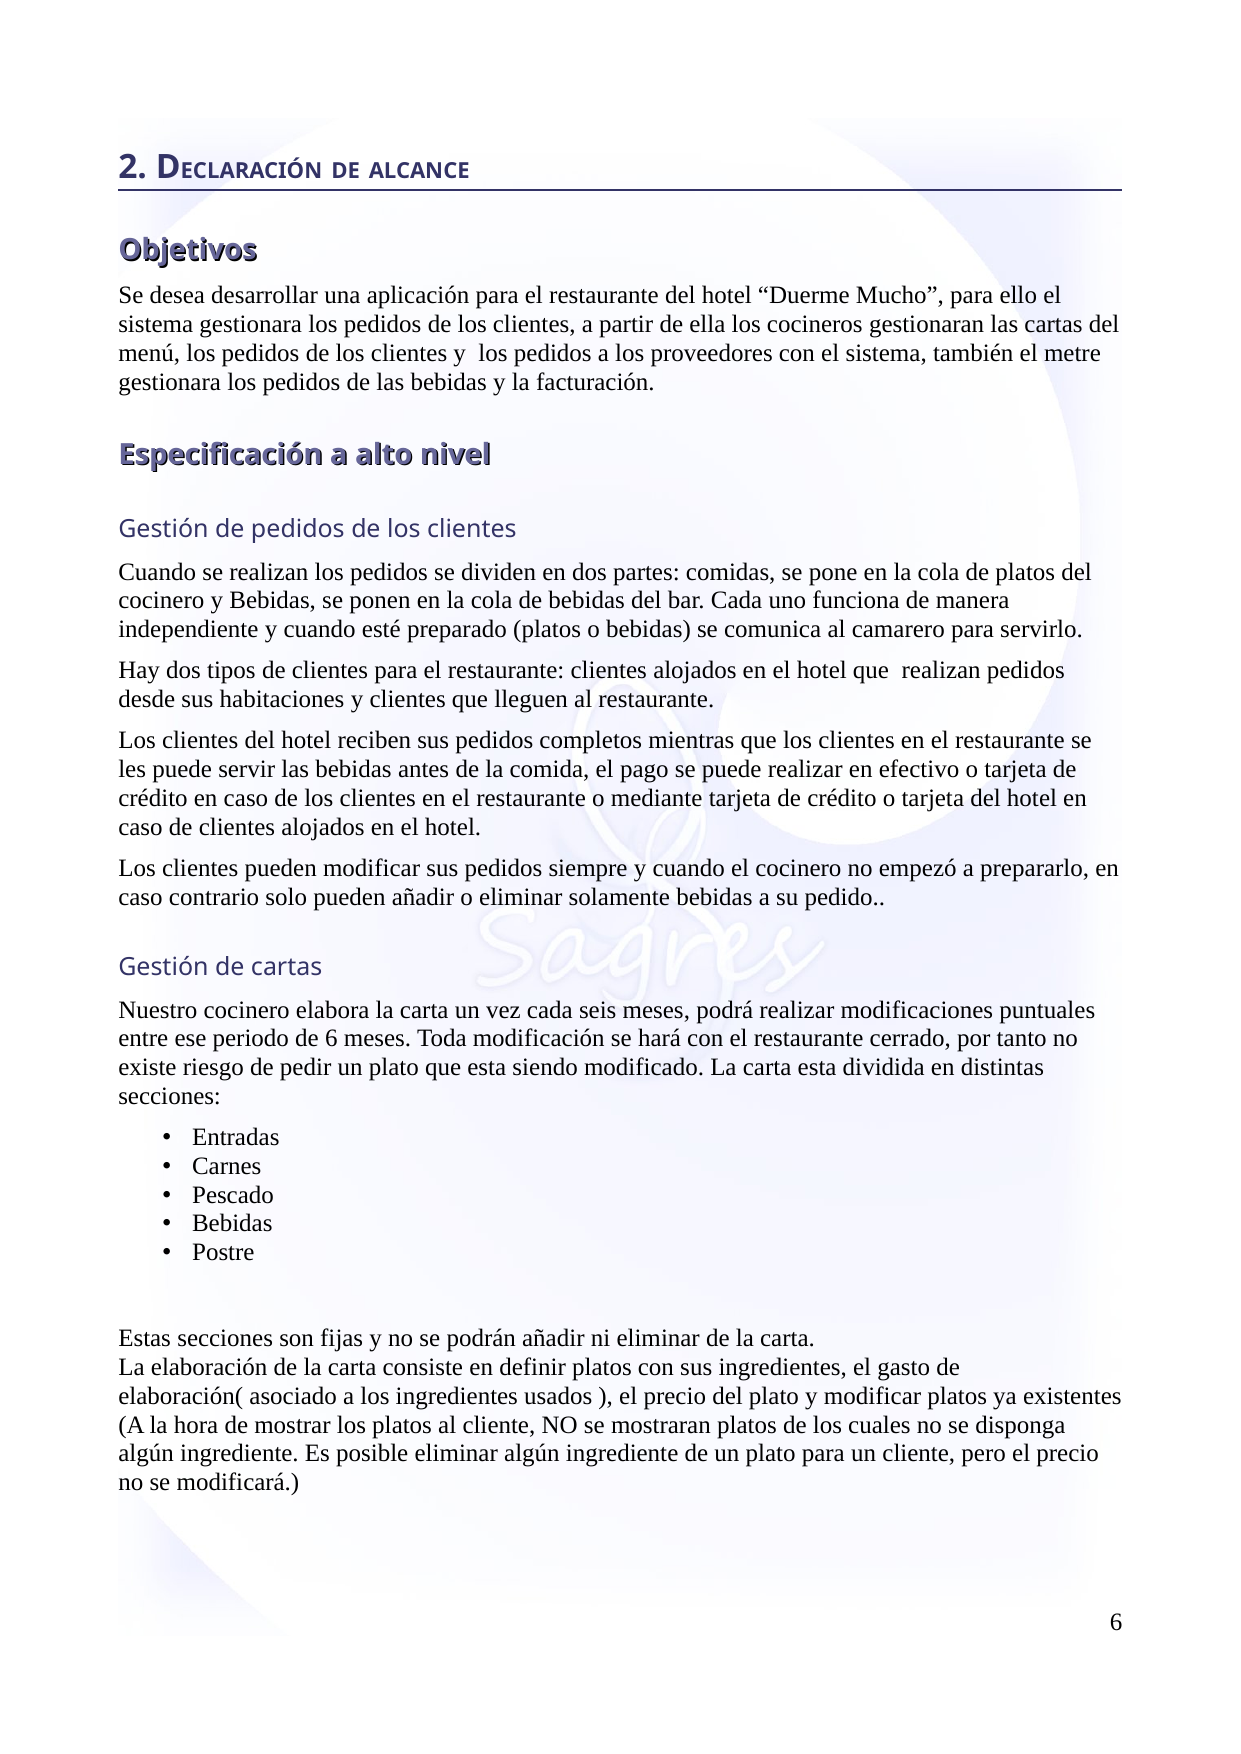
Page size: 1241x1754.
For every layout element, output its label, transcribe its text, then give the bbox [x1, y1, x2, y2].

picture [118, 1496, 1122, 1636]
picture [118, 268, 1122, 281]
picture [118, 396, 1122, 433]
picture [118, 191, 1122, 228]
picture [118, 118, 1122, 143]
picture [118, 841, 1122, 853]
text Se desea desarrollar una aplicación para el restaurante del hotel “Duerme Mucho”, para ello el sistema gestionara los pedidos de los clientes, a partir de ella los cocineros gestionaran las cartas del menú, los pedidos de los clientes y los pedidos a los proveedores con el sistema, también el metre gestionara los pedidos de las bebidas y la facturación. [118, 281, 1122, 396]
text Hay dos tipos de clientes para el restaurante: clientes alojados en el hotel que realizan pedidos desde sus habitaciones y clientes que lleguen al restaurante. [118, 656, 1122, 713]
picture [118, 1110, 1122, 1323]
subtitle 2. Declaración de alcance [118, 143, 1122, 189]
picture [118, 473, 1122, 510]
picture [118, 911, 1122, 948]
subtitle Objetivos [118, 228, 1122, 268]
list Carnes [162, 1151, 1122, 1180]
text Cuando se realizan los pedidos se dividen en dos partes: comidas, se pone en la cola de platos del cocinero y Bebidas, se ponen en la cola de bebidas del bar. Cada uno funciona de manera independiente y cuando esté preparado (platos o bebidas) se comunica al camarero para servirlo. [118, 557, 1122, 643]
picture [118, 544, 1122, 557]
list Pescado [162, 1180, 1122, 1208]
subtitle Especificación a alto nivel [118, 433, 1122, 473]
picture [118, 713, 1122, 726]
list Bebidas [162, 1208, 1122, 1237]
subtitle Gestión de pedidos de los clientes [118, 510, 1122, 544]
picture [118, 982, 1122, 995]
text Estas secciones son fijas y no se podrán añadir ni eliminar de la carta. La elaboración de la carta consiste en definir platos con sus ingredientes, el gasto de elaboración( asociado a los ingredientes usados ), el precio del plato y modificar platos ya existentes (A la hora de mostrar los platos al cliente, NO se mostraran platos de los cuales no se disponga algún ingrediente. Es posible eliminar algún ingrediente de un plato para un cliente, pero el precio no se modificará.) [118, 1323, 1122, 1496]
list Postre [162, 1237, 1122, 1266]
picture [118, 643, 1122, 656]
text Los clientes del hotel reciben sus pedidos completos mientras que los clientes en el restaurante se les puede servir las bebidas antes de la comida, el pago se puede realizar en efectivo o tarjeta de crédito en caso de los clientes en el restaurante o mediante tarjeta de crédito o tarjeta del hotel en caso de clientes alojados en el hotel. [118, 726, 1122, 841]
list Entradas [162, 1122, 1122, 1151]
text Los clientes pueden modificar sus pedidos siempre y cuando el cocinero no empezó a prepararlo, en caso contrario solo pueden añadir o eliminar solamente bebidas a su pedido.. [118, 853, 1122, 911]
subtitle Gestión de cartas [118, 948, 1122, 982]
text Nuestro cocinero elabora la carta un vez cada seis meses, podrá realizar modificaciones puntuales entre ese periodo de 6 meses. Toda modificación se hará con el restaurante cerrado, por tanto no existe riesgo de pedir un plato que esta siendo modificado. La carta esta dividida en distintas secciones: [118, 995, 1122, 1110]
